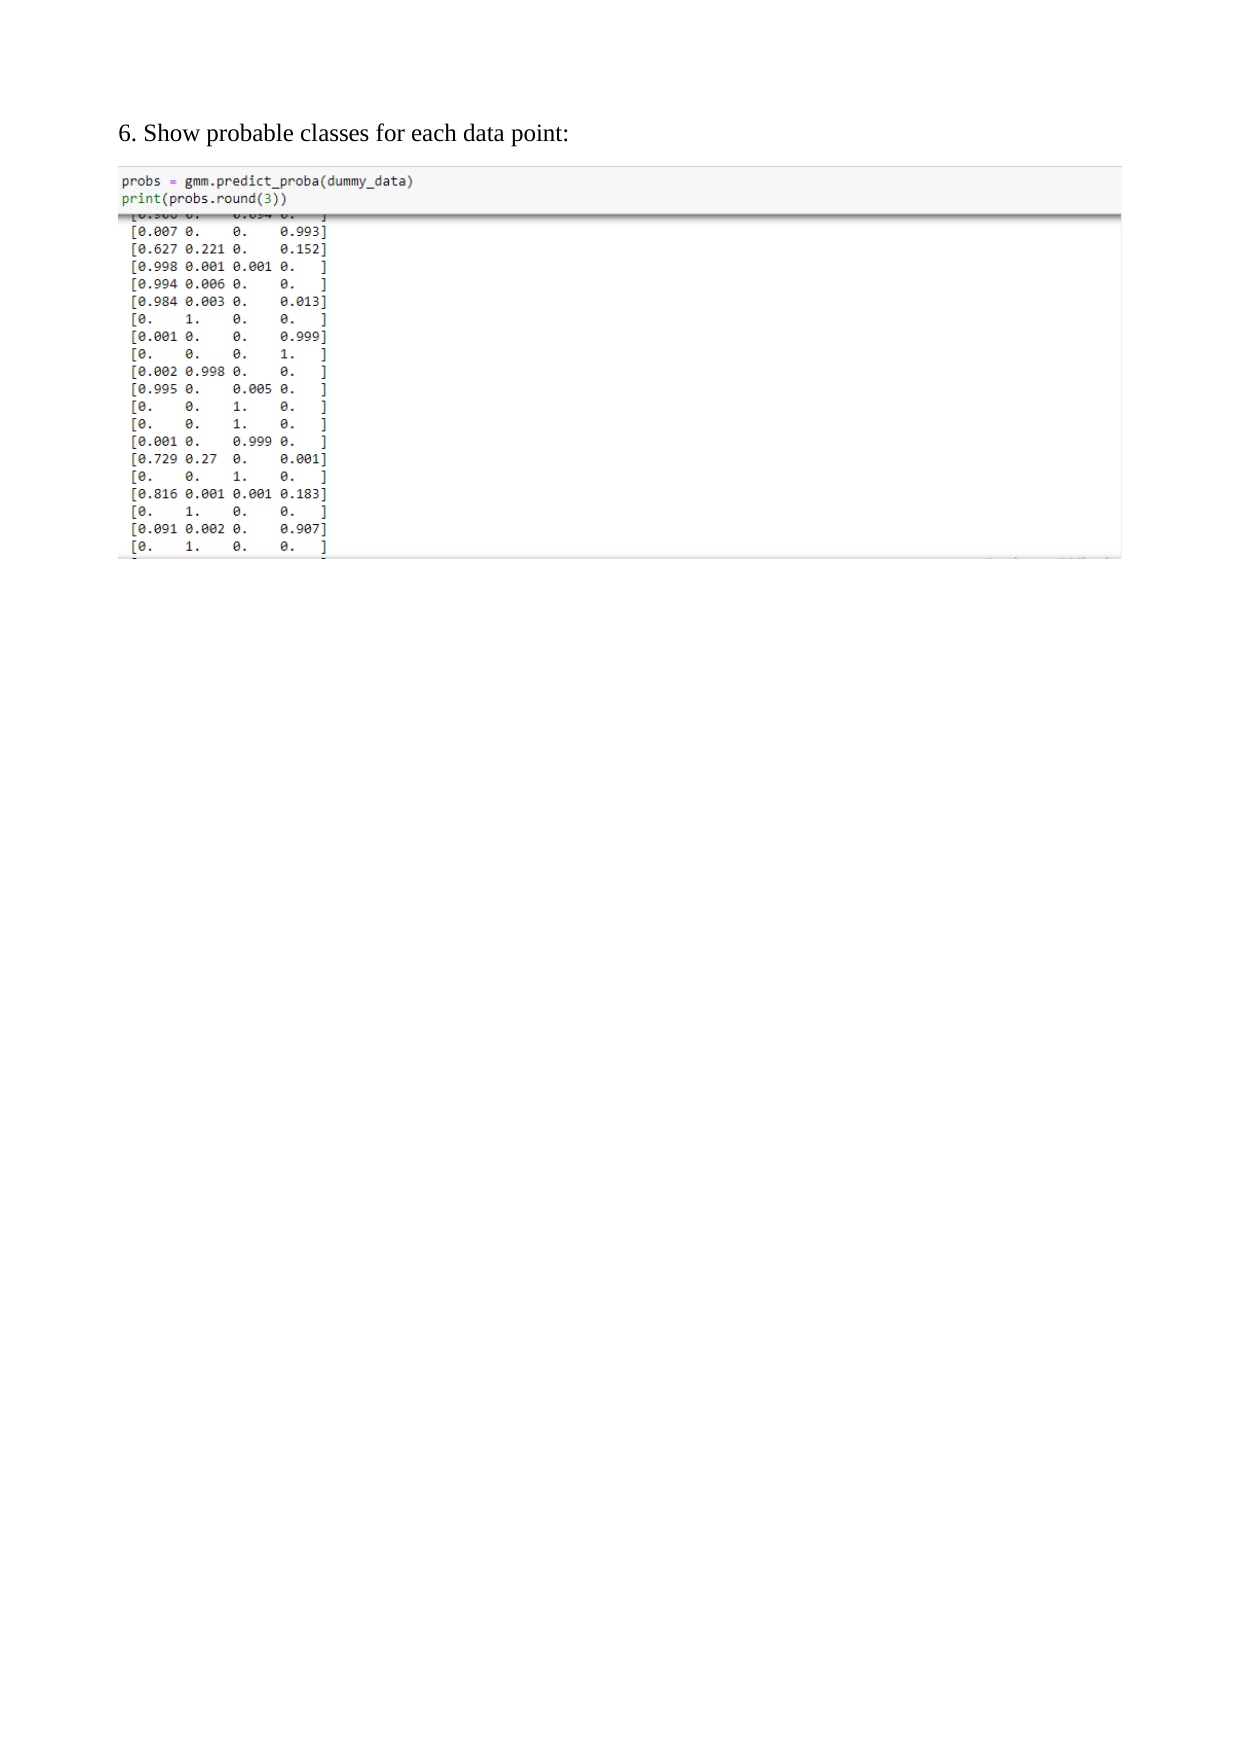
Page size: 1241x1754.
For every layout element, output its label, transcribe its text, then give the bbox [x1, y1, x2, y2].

text 6. Show probable classes for each data point: [118, 118, 1122, 147]
picture [118, 165, 1123, 559]
